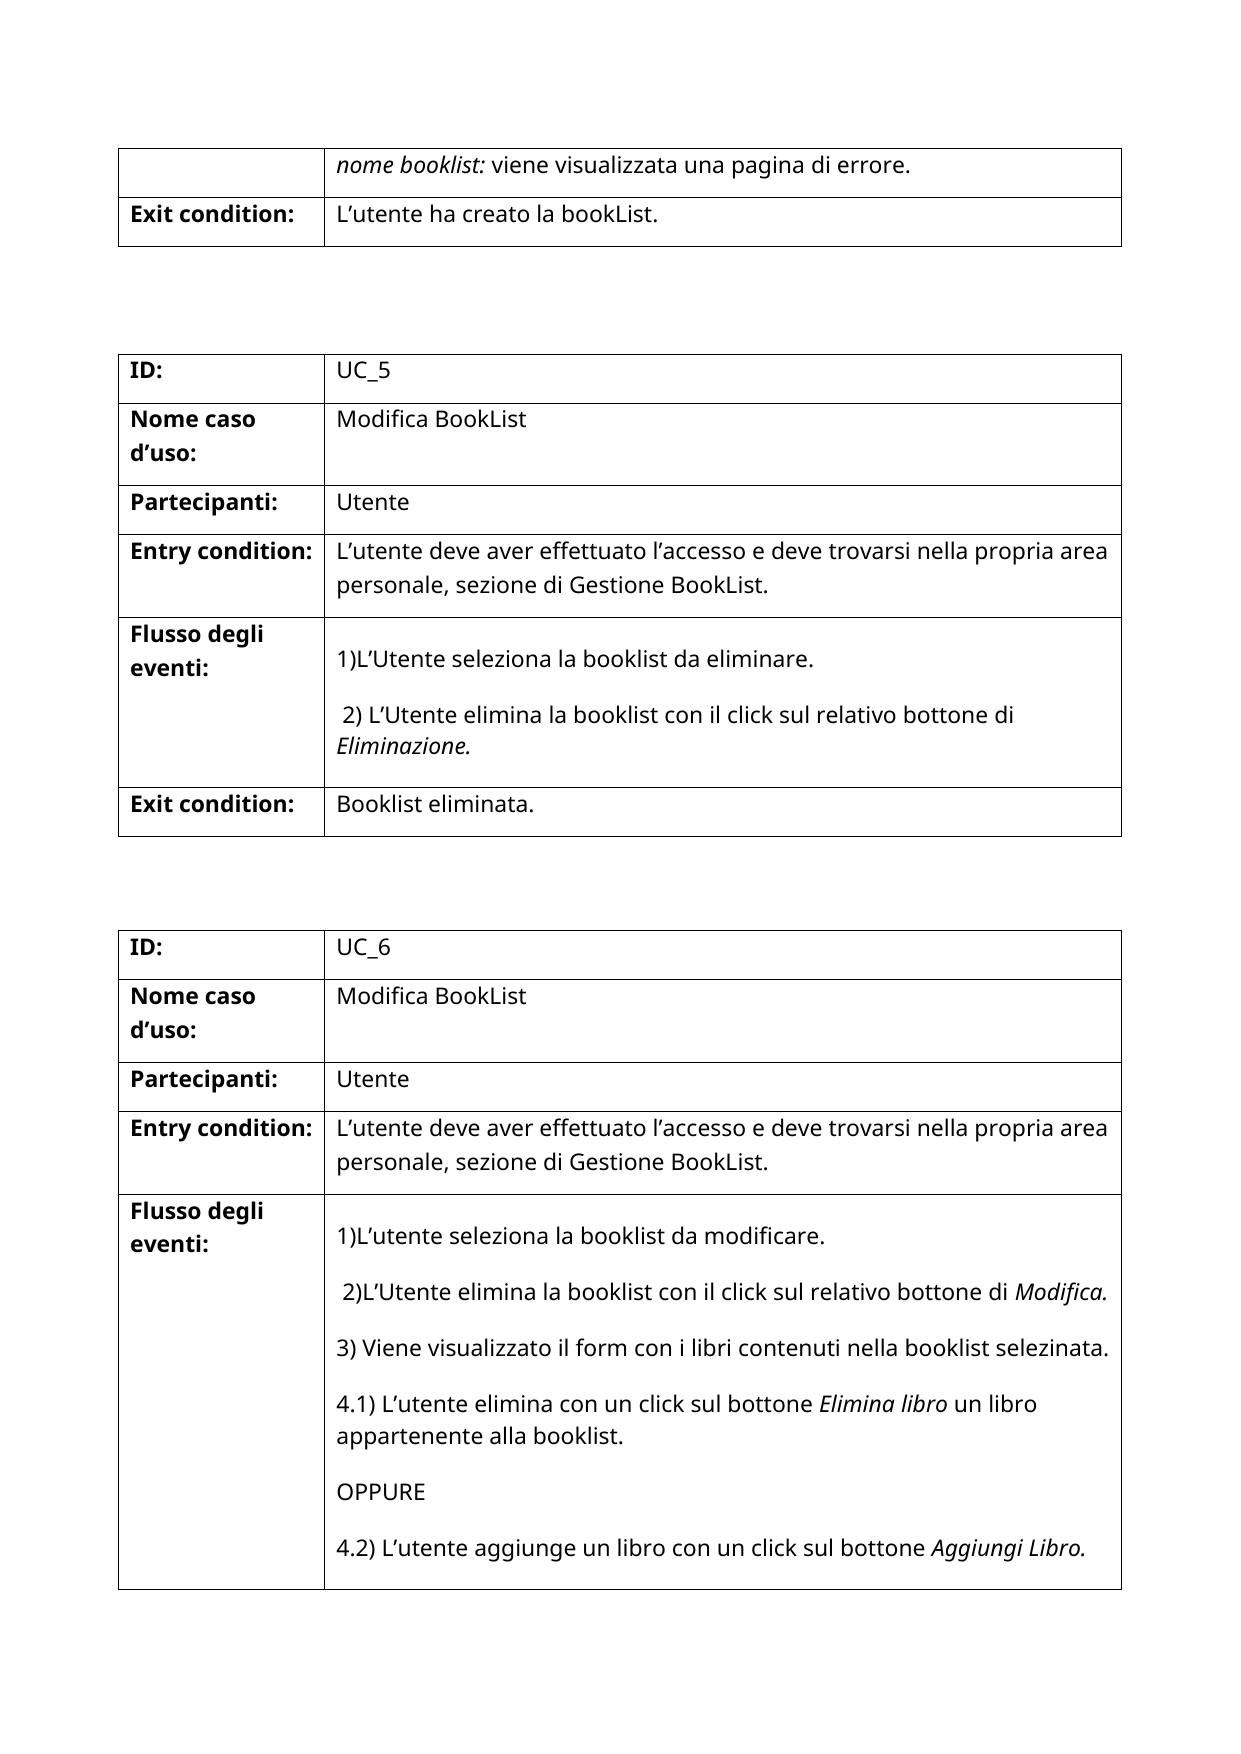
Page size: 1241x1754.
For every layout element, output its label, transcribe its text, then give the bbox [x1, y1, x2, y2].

table_cell nome booklist: viene visualizzata una pagina di errore. [325, 149, 1121, 197]
table_cell Booklist eliminata. [325, 788, 1121, 836]
table_header UC_5 [325, 355, 1121, 402]
table_header ID: [119, 931, 324, 979]
table_cell Modifica BookList [325, 404, 1121, 485]
table_cell Flusso degli eventi: [119, 618, 324, 787]
table_cell [119, 149, 324, 197]
table_cell Entry condition: [119, 535, 324, 617]
table_cell L’utente deve aver effettuato l’accesso e deve trovarsi nella propria area personale, sezione di Gestione BookList. [325, 1112, 1121, 1194]
table_cell Partecipanti: [119, 1063, 324, 1111]
table_cell 1)L’Utente seleziona la booklist da eliminare. 2) L’Utente elimina la booklist con il click sul relativo bottone di Eliminazione. [325, 618, 1121, 787]
table_cell Utente [325, 486, 1121, 534]
table_cell Nome caso d’uso: [119, 980, 324, 1062]
table_cell Utente [325, 1063, 1121, 1111]
table_cell L’utente ha creato la bookList. [325, 198, 1121, 246]
table_header UC_6 [325, 931, 1121, 979]
table_cell Exit condition: [119, 198, 324, 246]
table_cell Entry condition: [119, 1112, 324, 1194]
table_header ID: [119, 355, 324, 402]
table_cell Partecipanti: [119, 486, 324, 534]
table_cell L’utente deve aver effettuato l’accesso e deve trovarsi nella propria area personale, sezione di Gestione BookList. [325, 535, 1121, 617]
table_cell 1)L’utente seleziona la booklist da modificare. 2)L’Utente elimina la booklist con il click sul relativo bottone di Modifica. 3) Viene visualizzato il form con i libri contenuti nella booklist selezinata. 4.1) L’utente elimina con un click sul bottone Elimina libro un libro appartenente alla booklist. OPPURE 4.2) L’utente aggiunge un libro con un click sul bottone Aggiungi Libro. [325, 1195, 1121, 1588]
table_cell Modifica BookList [325, 980, 1121, 1062]
table_cell Nome caso d’uso: [119, 404, 324, 485]
table_cell Flusso degli eventi: [119, 1195, 324, 1588]
table_cell Exit condition: [119, 788, 324, 836]
